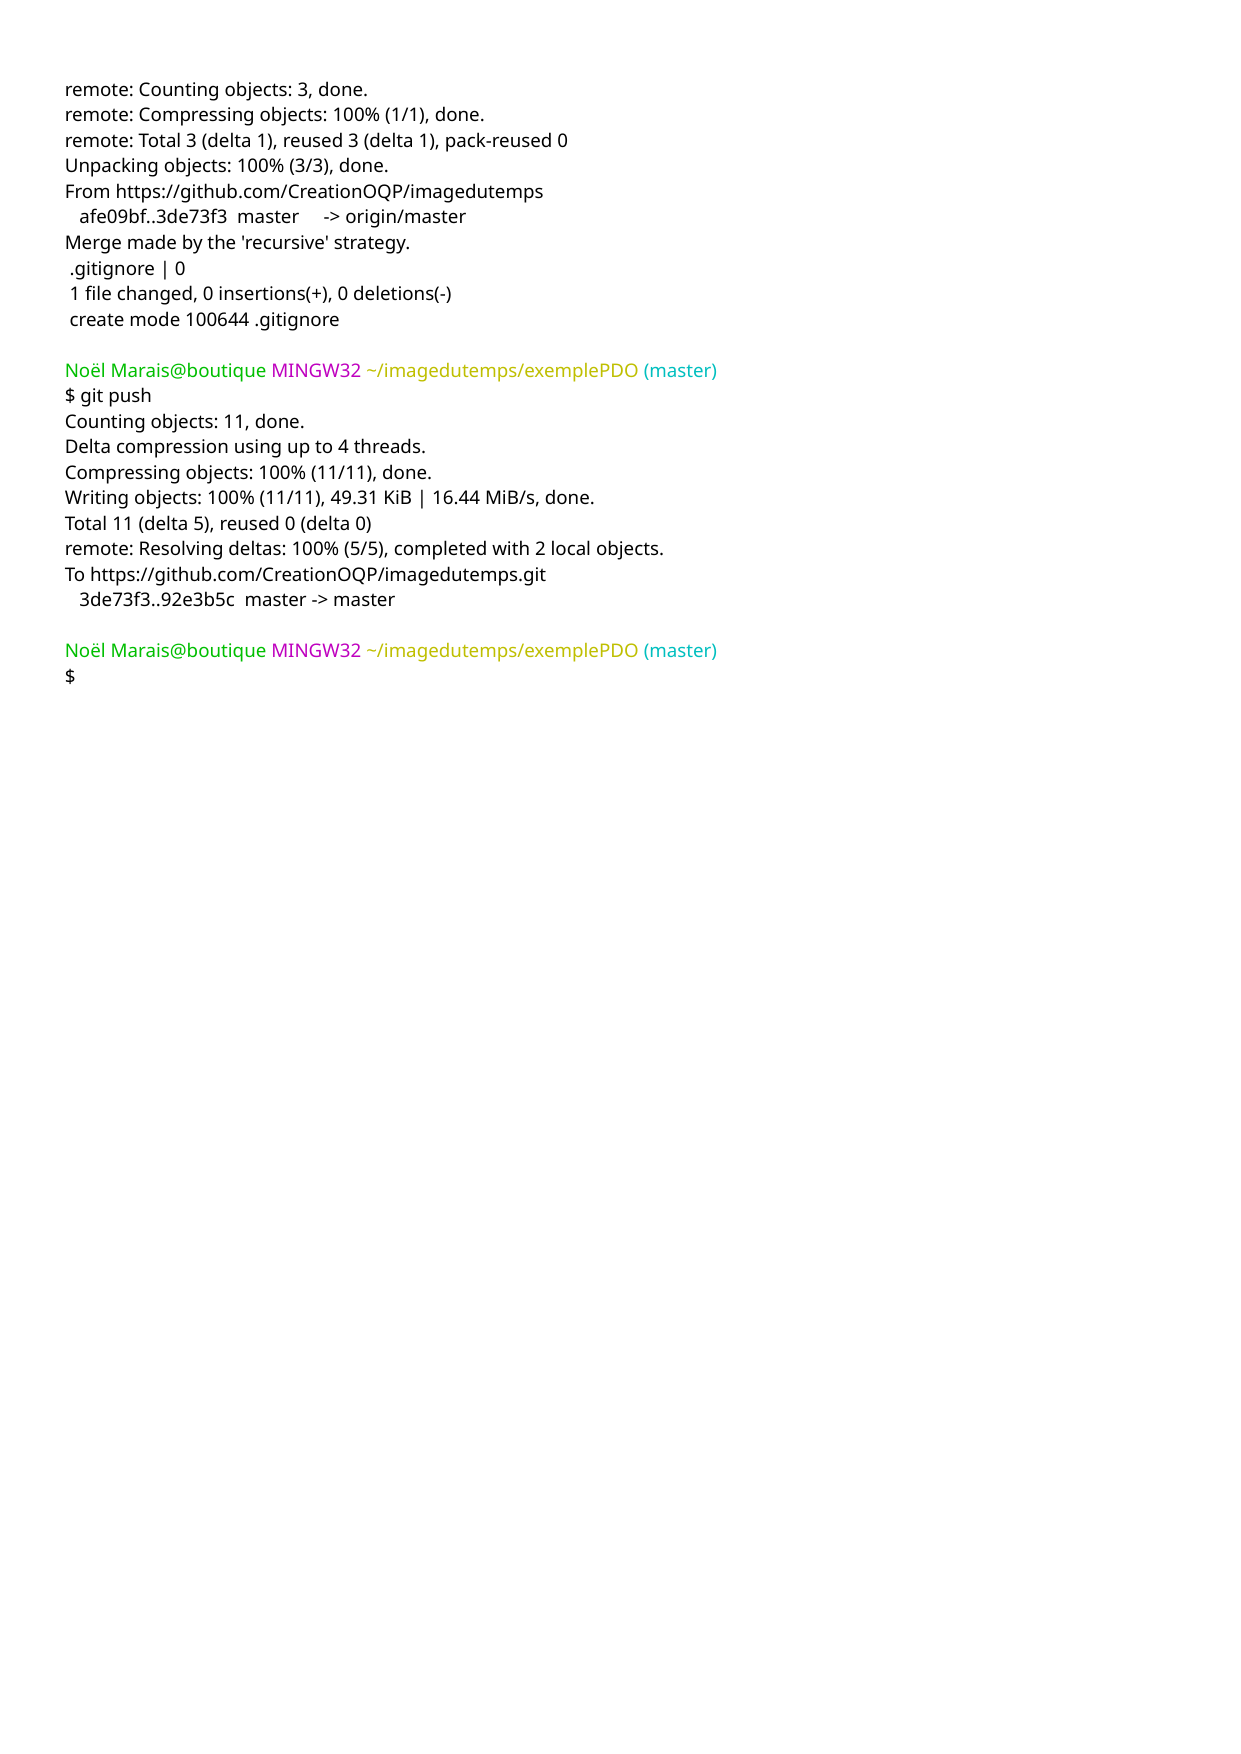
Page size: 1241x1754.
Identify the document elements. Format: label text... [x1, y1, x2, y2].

text $ [64, 663, 1150, 689]
text 1 file changed, 0 insertions(+), 0 deletions(-) [64, 280, 1150, 306]
text create mode 100644 .gitignore [64, 306, 1150, 331]
text Writing objects: 100% (11/11), 49.31 KiB | 16.44 MiB/s, done. [64, 484, 1150, 510]
text Noël Marais@boutique MINGW32 ~/imagedutemps/exemplePDO (master) [64, 357, 1150, 382]
text Noël Marais@boutique MINGW32 ~/imagedutemps/exemplePDO (master) [64, 638, 1150, 663]
text Counting objects: 11, done. [64, 408, 1150, 433]
text remote: Compressing objects: 100% (1/1), done. [64, 102, 1150, 127]
text remote: Resolving deltas: 100% (5/5), completed with 2 local objects. [64, 536, 1150, 561]
text To https://github.com/CreationOQP/imagedutemps.git [64, 561, 1150, 587]
text Total 11 (delta 5), reused 0 (delta 0) [64, 510, 1150, 536]
text Compressing objects: 100% (11/11), done. [64, 459, 1150, 484]
text 3de73f3..92e3b5c master -> master [64, 587, 1150, 612]
text From https://github.com/CreationOQP/imagedutemps [64, 178, 1150, 204]
text .gitignore | 0 [64, 255, 1150, 280]
text Unpacking objects: 100% (3/3), done. [64, 153, 1150, 178]
text $ git push [64, 382, 1150, 408]
text Merge made by the 'recursive' strategy. [64, 229, 1150, 255]
text remote: Total 3 (delta 1), reused 3 (delta 1), pack-reused 0 [64, 127, 1150, 153]
text afe09bf..3de73f3 master -> origin/master [64, 204, 1150, 229]
text Delta compression using up to 4 threads. [64, 433, 1150, 459]
text remote: Counting objects: 3, done. [64, 76, 1150, 102]
